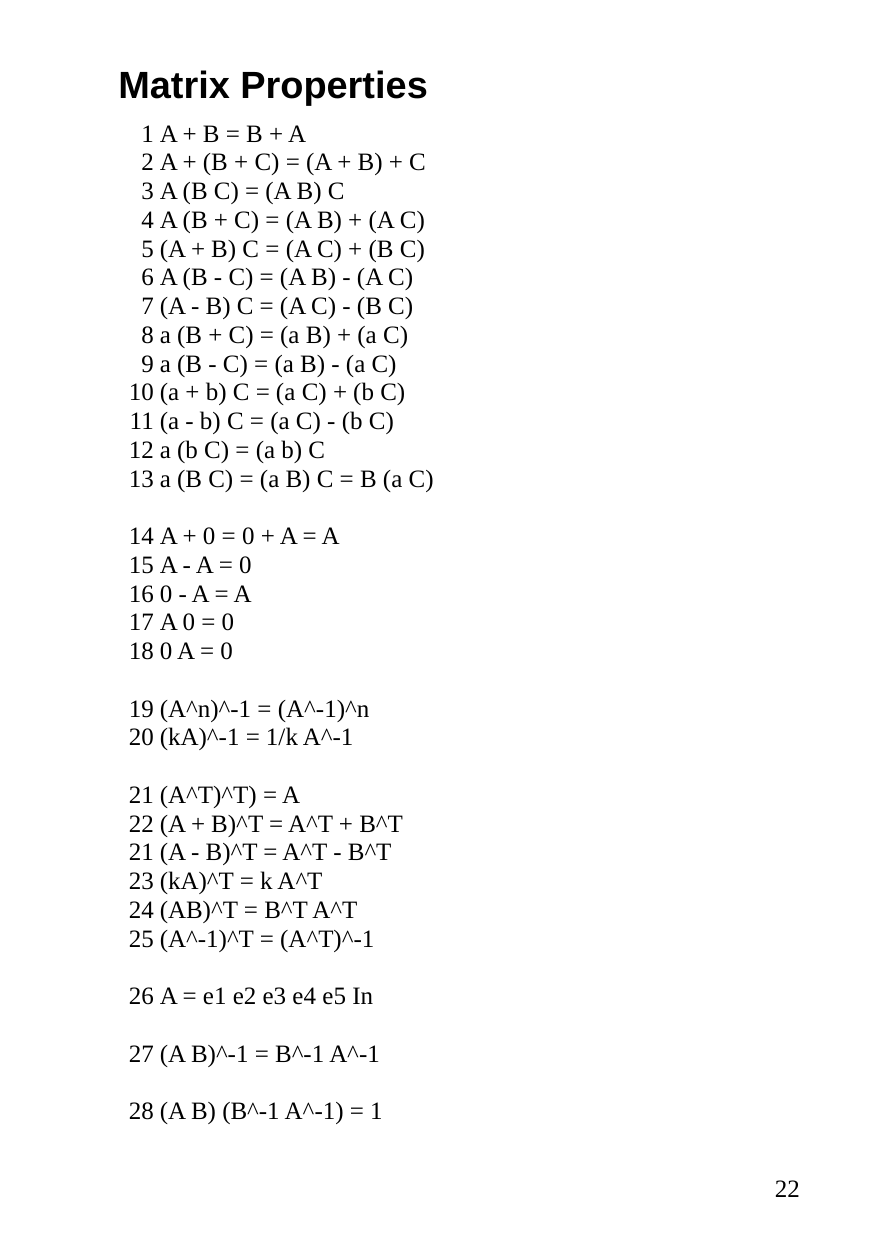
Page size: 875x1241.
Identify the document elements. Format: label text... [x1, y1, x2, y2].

table_cell [112, 1068, 156, 1096]
table_header 1 [112, 119, 156, 147]
table_cell 19 [112, 694, 156, 722]
table_cell (A B)^-1 = B^-1 A^-1 [156, 1039, 814, 1067]
table_cell a (B + C) = (a B) + (a C) [156, 320, 814, 349]
table_cell 26 [112, 981, 156, 1010]
table_header A + B = B + A [156, 119, 814, 147]
table_cell 0 - A = A [156, 579, 814, 607]
table_cell [112, 493, 156, 521]
table_cell 24 [112, 895, 156, 924]
table_cell (A + B)^T = A^T + B^T [156, 809, 814, 837]
table_cell 21 [112, 780, 156, 809]
table_cell (A^T)^T) = A [156, 780, 814, 809]
table_cell 14 [112, 521, 156, 550]
table_cell 10 [112, 378, 156, 406]
table_cell 20 [112, 723, 156, 751]
table_cell 23 [112, 866, 156, 895]
table_cell [156, 665, 814, 694]
table_cell 13 [112, 464, 156, 492]
table_cell 3 [112, 176, 156, 205]
table_cell 28 [112, 1096, 156, 1125]
table_cell 12 [112, 435, 156, 464]
table_cell [156, 1010, 814, 1039]
table_cell [112, 1010, 156, 1039]
table_cell 4 [112, 205, 156, 234]
table_cell 7 [112, 291, 156, 320]
table_cell (A - B)^T = A^T - B^T [156, 838, 814, 866]
table_cell 21 [112, 838, 156, 866]
table_cell 11 [112, 406, 156, 435]
table_cell A (B + C) = (A B) + (A C) [156, 205, 814, 234]
table_cell 8 [112, 320, 156, 349]
table_cell a (b C) = (a b) C [156, 435, 814, 464]
table_cell 22 [112, 809, 156, 837]
table_cell A + (B + C) = (A + B) + C [156, 148, 814, 176]
table_cell 6 [112, 263, 156, 291]
table_cell (A^-1)^T = (A^T)^-1 [156, 924, 814, 952]
table_cell a (B - C) = (a B) - (a C) [156, 349, 814, 377]
table_cell A (B - C) = (A B) - (A C) [156, 263, 814, 291]
table_cell 0 A = 0 [156, 636, 814, 665]
table_cell (kA)^T = k A^T [156, 866, 814, 895]
table_cell (A - B) C = (A C) - (B C) [156, 291, 814, 320]
table_cell 2 [112, 148, 156, 176]
table_cell (AB)^T = B^T A^T [156, 895, 814, 924]
table_cell A (B C) = (A B) C [156, 176, 814, 205]
table_cell (A B) (B^-1 A^-1) = 1 [156, 1096, 814, 1125]
table_cell [112, 665, 156, 694]
table_cell [156, 493, 814, 521]
table_cell 27 [112, 1039, 156, 1067]
table_cell A - A = 0 [156, 550, 814, 579]
table_cell (A + B) C = (A C) + (B C) [156, 234, 814, 262]
table_cell A 0 = 0 [156, 608, 814, 636]
table_cell 16 [112, 579, 156, 607]
table_cell (kA)^-1 = 1/k A^-1 [156, 723, 814, 751]
table_cell [112, 953, 156, 981]
table_cell [156, 751, 814, 780]
table_cell 17 [112, 608, 156, 636]
table_cell a (B C) = (a B) C = B (a C) [156, 464, 814, 492]
table_cell A + 0 = 0 + A = A [156, 521, 814, 550]
subtitle Matrix Properties [118, 62, 799, 106]
table_cell [156, 953, 814, 981]
table_cell 15 [112, 550, 156, 579]
table_cell 5 [112, 234, 156, 262]
table_cell 9 [112, 349, 156, 377]
table_cell 18 [112, 636, 156, 665]
table_cell [156, 1068, 814, 1096]
table_cell (A^n)^-1 = (A^-1)^n [156, 694, 814, 722]
table_cell (a - b) C = (a C) - (b C) [156, 406, 814, 435]
table_cell [112, 751, 156, 780]
table_cell A = e1 e2 e3 e4 e5 In [156, 981, 814, 1010]
table_cell 25 [112, 924, 156, 952]
table_cell (a + b) C = (a C) + (b C) [156, 378, 814, 406]
